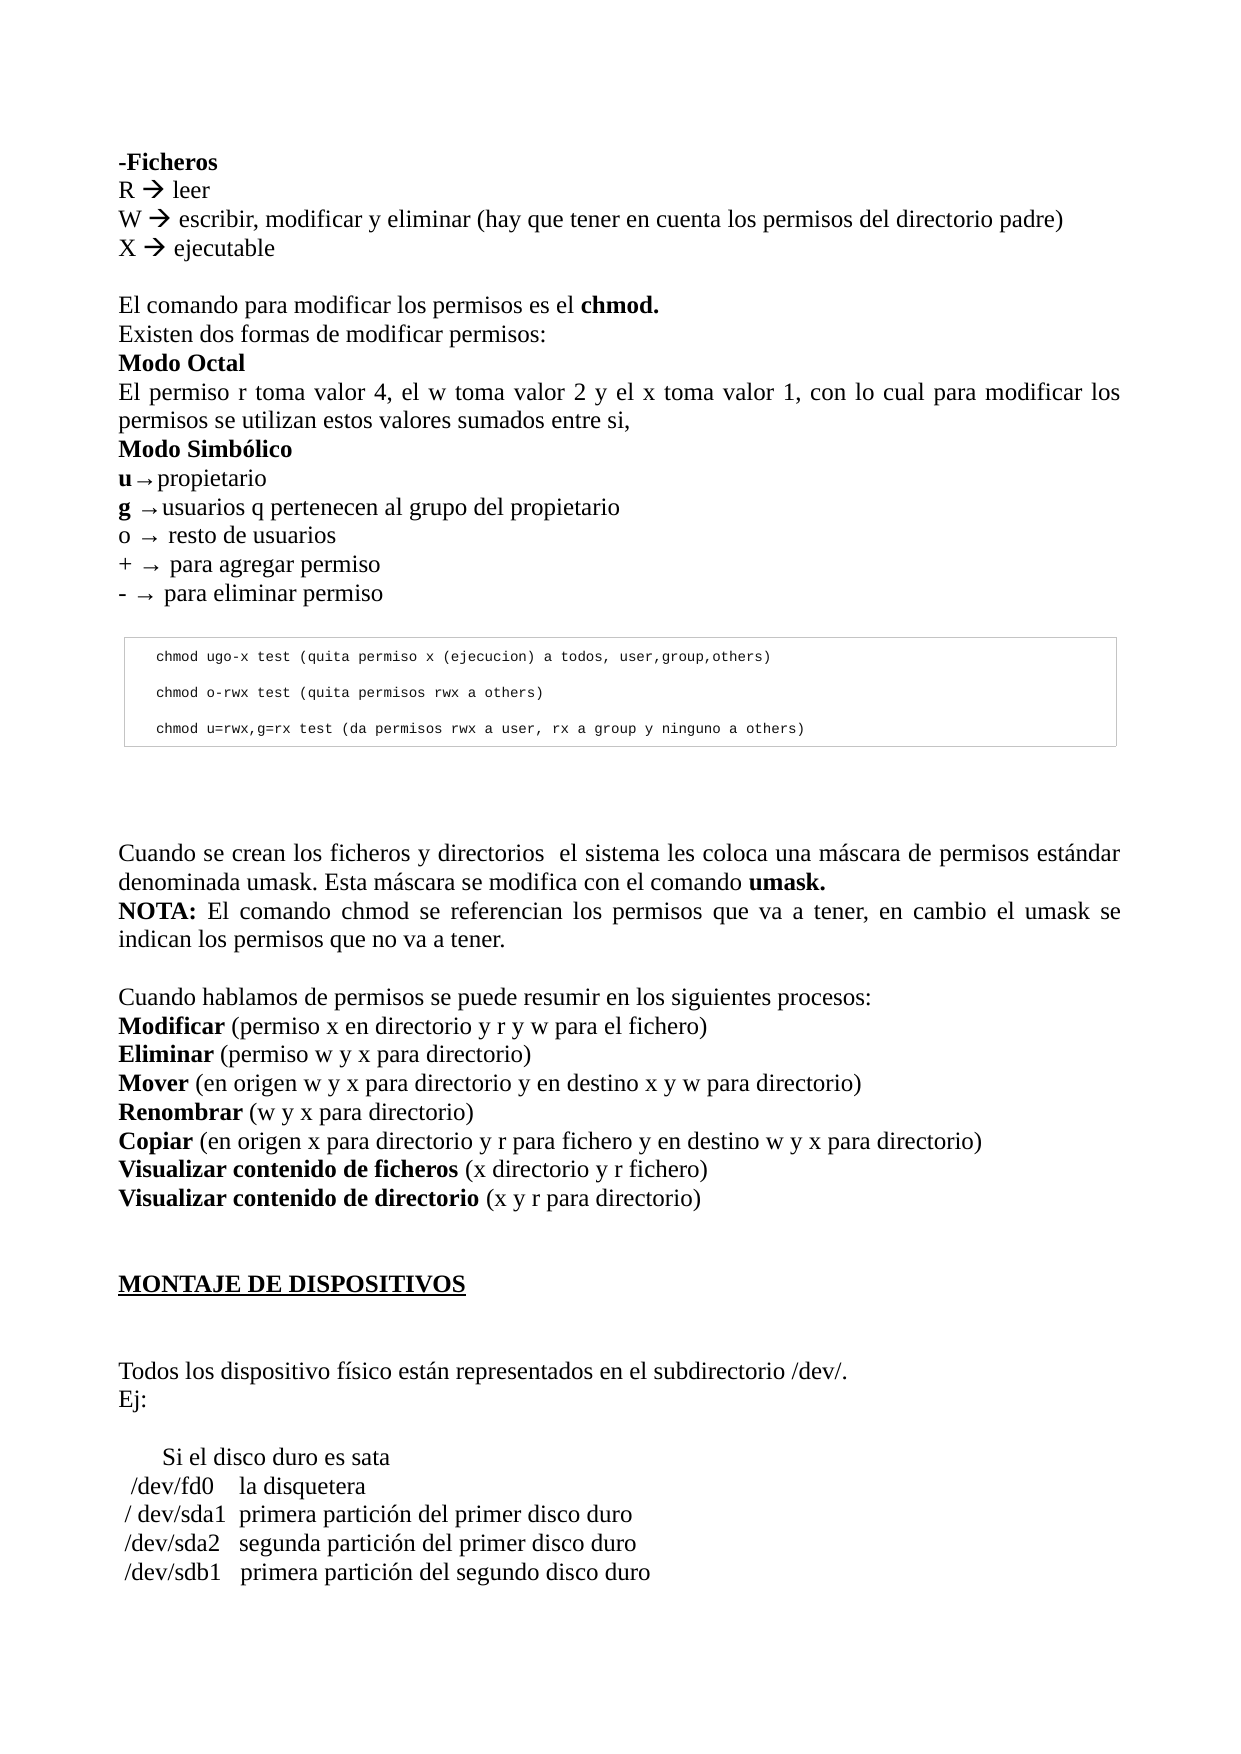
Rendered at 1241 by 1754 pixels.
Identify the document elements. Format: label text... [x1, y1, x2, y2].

text Visualizar contenido de directorio (x y r para directorio) [118, 1183, 1122, 1212]
text R à leer [118, 176, 1122, 204]
text /dev/fd0 la disquetera [118, 1471, 1122, 1499]
text Si el disco duro es sata [118, 1442, 1122, 1471]
text Modo Octal [118, 348, 1122, 377]
text Visualizar contenido de ficheros (x directorio y r fichero) [118, 1154, 1122, 1183]
text El comando para modificar los permisos es el chmod. [118, 291, 1122, 319]
text NOTA: El comando chmod se referencian los permisos que va a tener, en cambio el umask se indican los permisos que no va a tener. [118, 896, 1122, 953]
text Cuando se crean los ficheros y directorios el sistema les coloca una máscara de permisos estándar denominada umask. Esta máscara se modifica con el comando umask. [118, 838, 1122, 896]
text Modificar (permiso x en directorio y r y w para el fichero) [118, 1011, 1122, 1039]
text chmod o-rwx test (quita permisos rwx a others) [125, 673, 1116, 703]
text / dev/sda1 primera partición del primer disco duro [118, 1499, 1122, 1528]
text Eliminar (permiso w y x para directorio) [118, 1039, 1122, 1068]
text g →usuarios q pertenecen al grupo del propietario [118, 492, 1122, 521]
text Renombrar (w y x para directorio) [118, 1097, 1122, 1126]
text El permiso r toma valor 4, el w toma valor 2 y el x toma valor 1, con lo cual para modificar los permisos se utilizan estos valores sumados entre si, [118, 377, 1122, 434]
text MONTAJE DE DISPOSITIVOS [118, 1269, 1122, 1298]
text Cuando hablamos de permisos se puede resumir en los siguientes procesos: [118, 982, 1122, 1011]
text chmod u=rwx,g=rx test (da permisos rwx a user, rx a group y ninguno a others) [125, 709, 1116, 746]
text Todos los dispositivo físico están representados en el subdirectorio /dev/. [118, 1356, 1122, 1384]
text Existen dos formas de modificar permisos: [118, 319, 1122, 348]
text Ej: [118, 1384, 1122, 1413]
text -Ficheros [118, 147, 1122, 176]
text + → para agregar permiso [118, 549, 1122, 578]
text Modo Simbólico [118, 434, 1122, 463]
text W à escribir, modificar y eliminar (hay que tener en cuenta los permisos del directorio padre) [118, 204, 1122, 233]
text Mover (en origen w y x para directorio y en destino x y w para directorio) [118, 1068, 1122, 1097]
text chmod ugo-x test (quita permiso x (ejecucion) a todos, user,group,others) [125, 638, 1116, 667]
text X à ejecutable [118, 233, 1122, 262]
text Copiar (en origen x para directorio y r para fichero y en destino w y x para directorio) [118, 1126, 1122, 1154]
text o → resto de usuarios [118, 521, 1122, 549]
text /dev/sdb1 primera partición del segundo disco duro [118, 1557, 1122, 1586]
text u→propietario [118, 463, 1122, 492]
text /dev/sda2 segunda partición del primer disco duro [118, 1528, 1122, 1557]
text - → para eliminar permiso [118, 578, 1122, 607]
